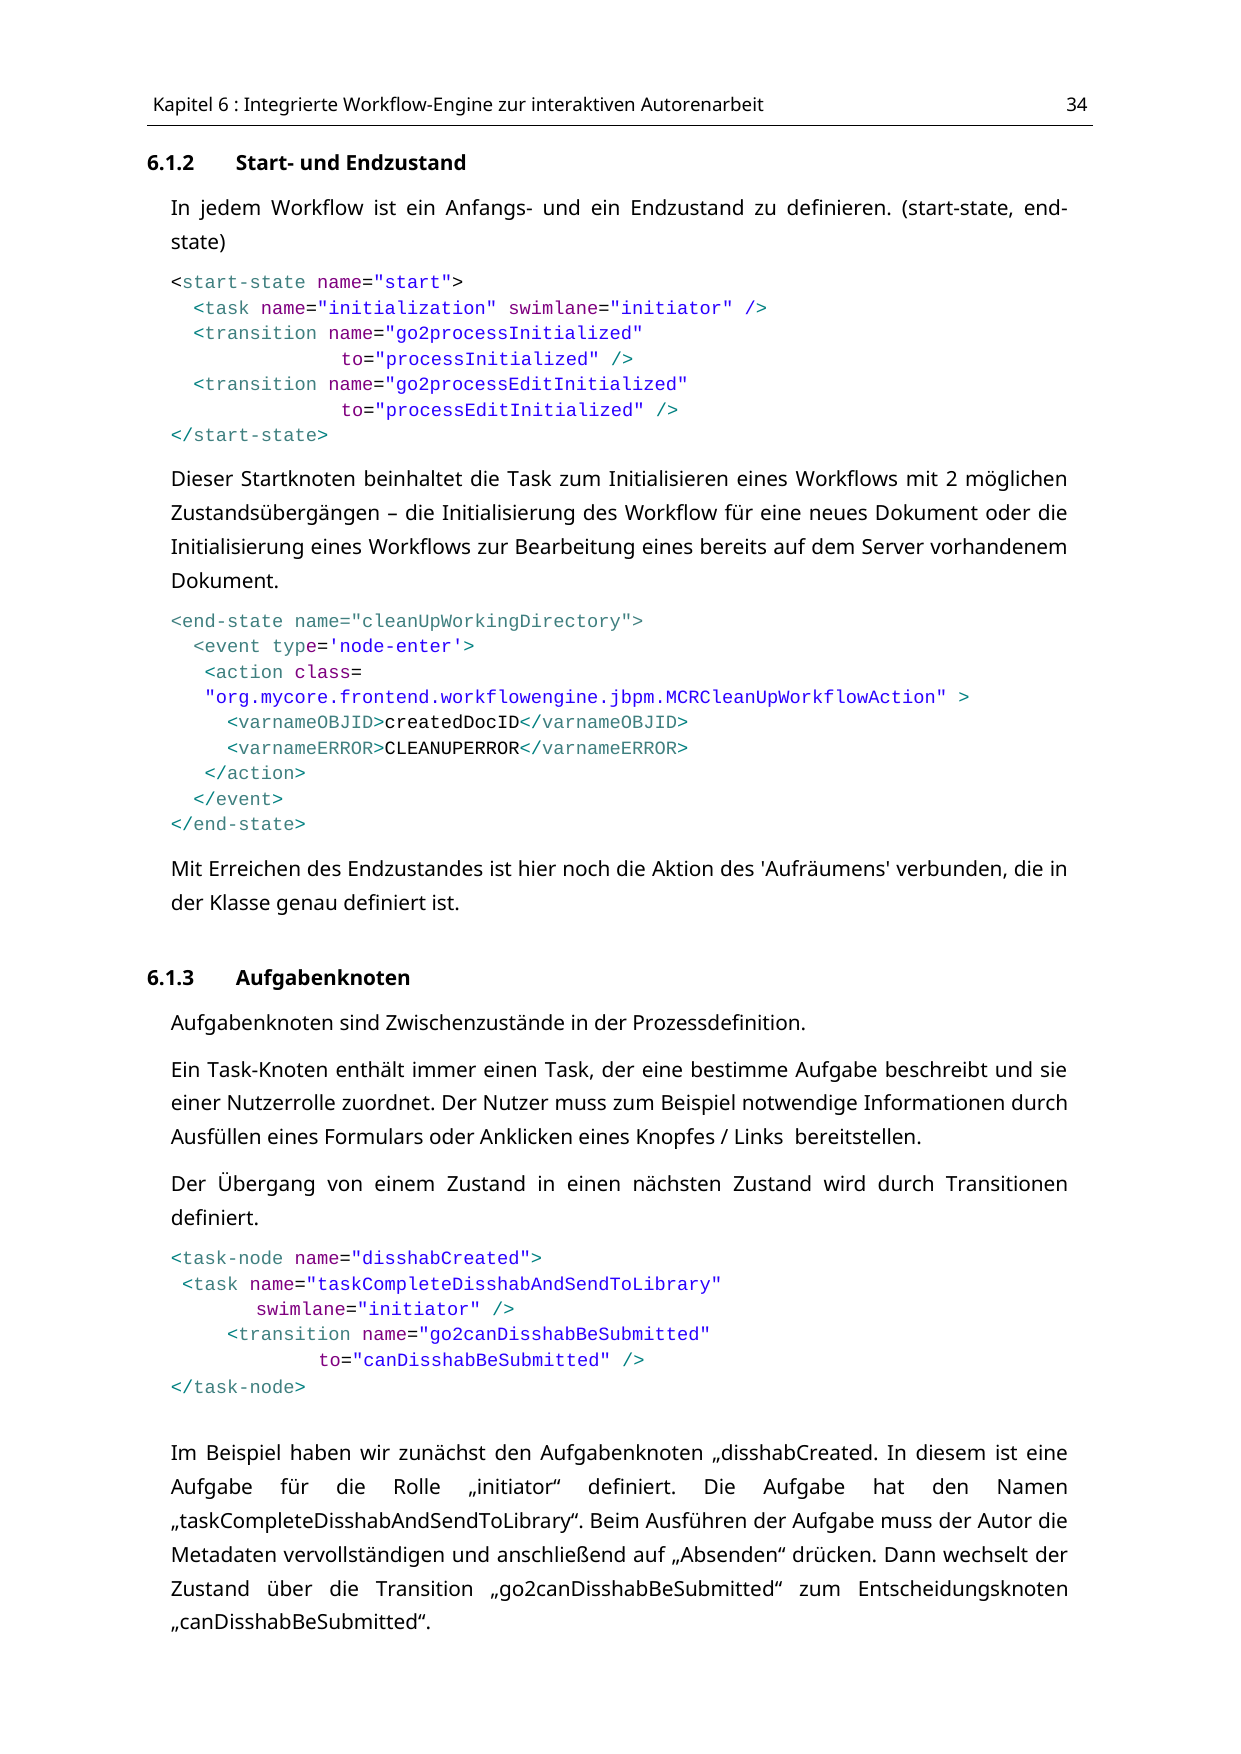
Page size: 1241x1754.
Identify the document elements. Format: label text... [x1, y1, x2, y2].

text Dieser Startknoten beinhaltet die Task zum Initialisieren eines Workflows mit 2 möglichen Zustandsübergängen – die Initialisierung des Workflow für eine neues Dokument oder die Initialisierung eines Workflows zur Bearbeitung eines bereits auf dem Server vorhandenem Dokument. [171, 464, 1069, 594]
subtitle Aufgabenknoten [147, 963, 1092, 991]
text </start-state> [171, 426, 1069, 447]
text "org.mycore.frontend.workflowengine.jbpm.MCRCleanUpWorkflowAction" > [171, 688, 1069, 709]
text <task-node name="disshabCreated"> [171, 1249, 1069, 1270]
text <transition name="go2processEditInitialized" to="processEditInitialized" /> [171, 375, 1069, 422]
text <task name="taskCompleteDisshabAndSendToLibrary" [171, 1274, 1069, 1296]
text Ein Task-Knoten enthält immer einen Task, der eine bestimme Aufgabe beschreibt und sie einer Nutzerrolle zuordnet. Der Nutzer muss zum Beispiel notwendige Informationen durch Ausfüllen eines Formulars oder Anklicken eines Knopfes / Links bereitstellen. [171, 1055, 1069, 1151]
text </action> [171, 764, 1069, 786]
text Mit Erreichen des Endzustandes ist hier noch die Aktion des 'Aufräumens' verbunden, die in der Klasse genau definiert ist. [171, 854, 1069, 916]
text <varnameOBJID>createdDocID</varnameOBJID> [171, 713, 1069, 735]
text <event type='node-enter'> [171, 637, 1069, 658]
text <action class= [171, 663, 1069, 684]
text In jedem Workflow ist ein Anfangs- und ein Endzustand zu definieren. (start-state, end-state) [171, 193, 1069, 255]
text </event> [171, 790, 1069, 811]
text Im Beispiel haben wir zunächst den Aufgabenknoten „disshabCreated. In diesem ist eine Aufgabe für die Rolle „initiator“ definiert. Die Aufgabe hat den Namen „taskCompleteDisshabAndSendToLibrary“. Beim Ausführen der Aufgabe muss der Autor die Metadaten vervollständigen und anschließend auf „Absenden“ drücken. Dann wechselt der Zustand über die Transition „go2canDisshabBeSubmitted“ zum Entscheidungsknoten „canDisshabBeSubmitted“. [171, 1438, 1069, 1636]
text <task name="initialization" swimlane="initiator" /> [171, 299, 1069, 320]
subtitle Start- und Endzustand [147, 148, 1092, 176]
text </end-state> [171, 815, 1069, 836]
text to="processInitialized" /> [171, 350, 1069, 371]
text swimlane="initiator" /> [171, 1300, 1069, 1321]
text <transition name="go2canDisshabBeSubmitted" to="canDisshabBeSubmitted" /> [171, 1325, 1069, 1372]
text </task-node> [171, 1377, 1069, 1433]
text <varnameERROR>CLEANUPERROR</varnameERROR> [171, 739, 1069, 760]
text <start-state name="start"> [171, 273, 1069, 295]
text <transition name="go2processInitialized" [171, 324, 1069, 346]
text Der Übergang von einem Zustand in einen nächsten Zustand wird durch Transitionen definiert. [171, 1169, 1069, 1231]
text <end-state name="cleanUpWorkingDirectory"> [171, 612, 1069, 633]
text Aufgabenknoten sind Zwischenzustände in der Prozessdefinition. [171, 1008, 1069, 1037]
